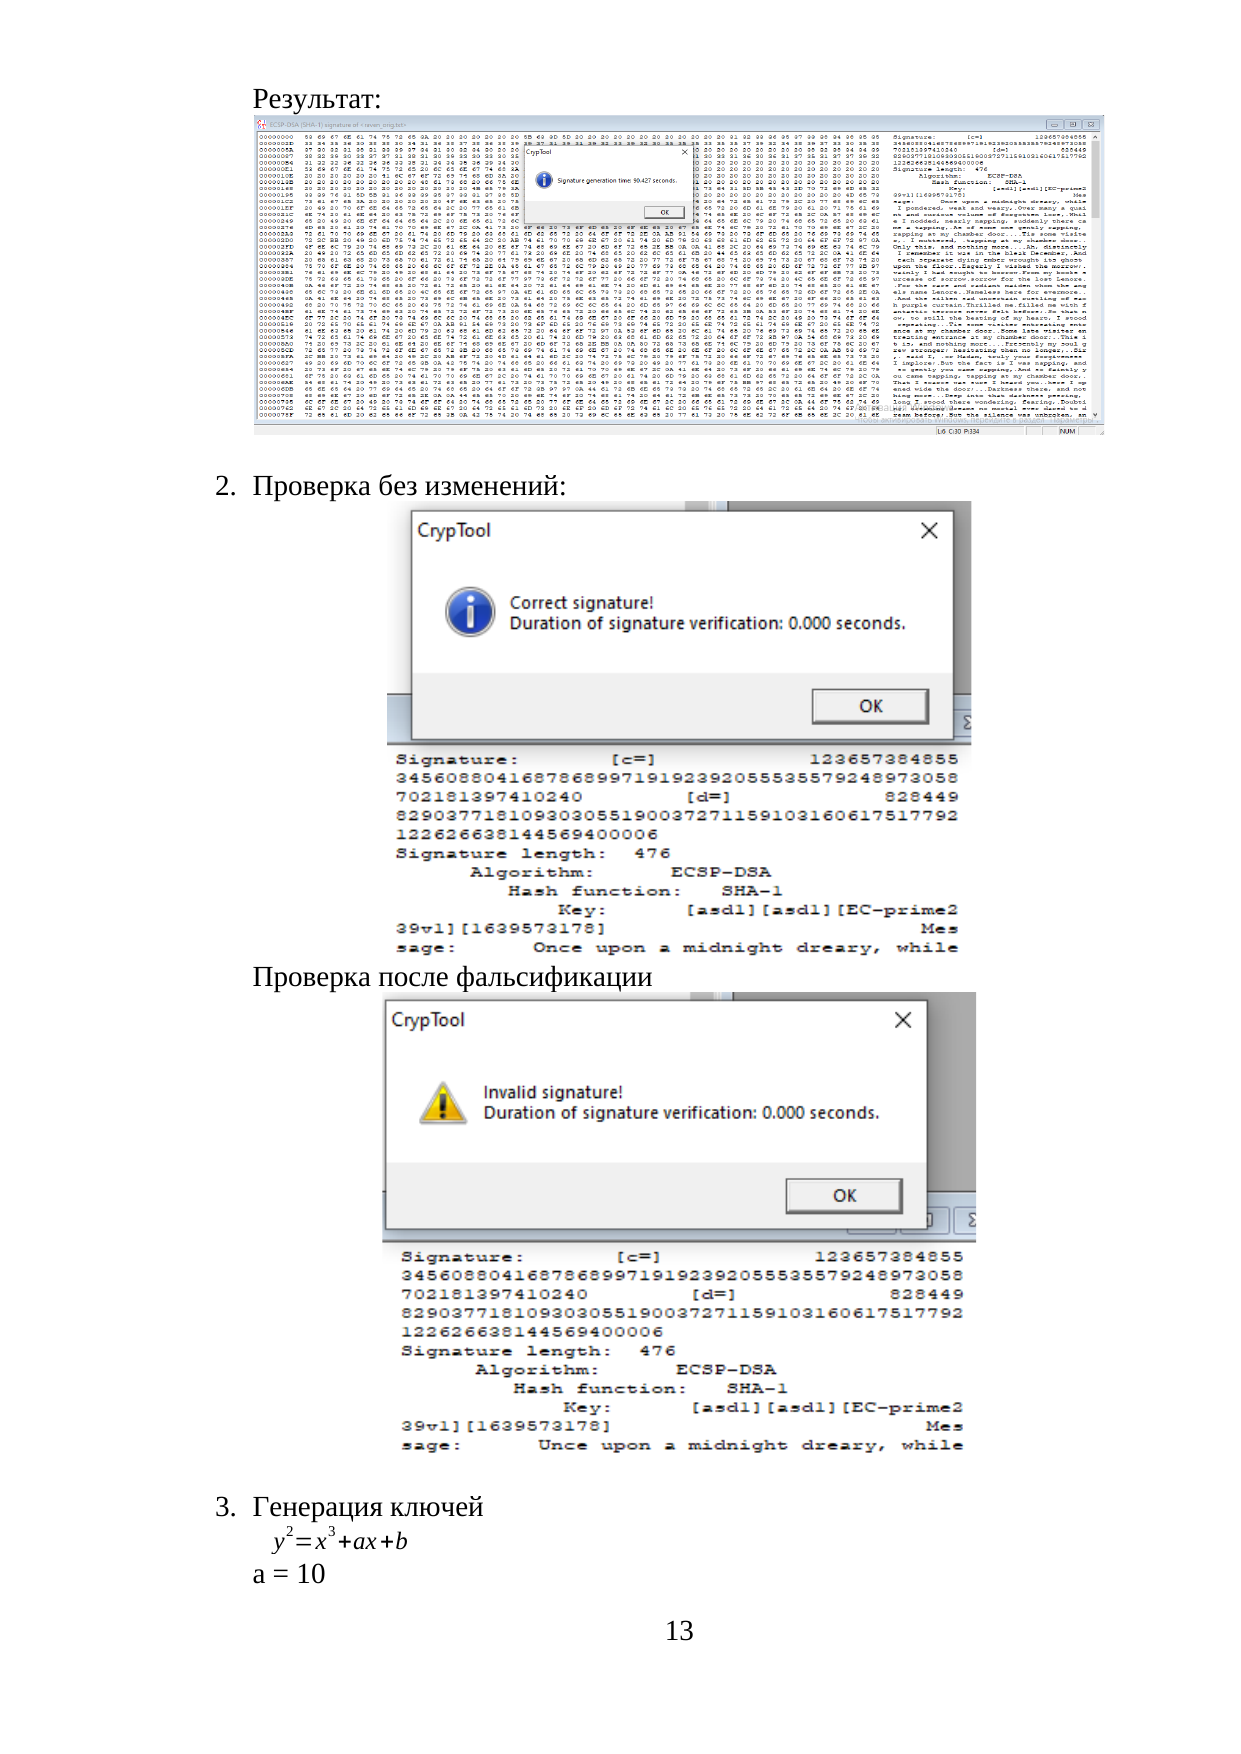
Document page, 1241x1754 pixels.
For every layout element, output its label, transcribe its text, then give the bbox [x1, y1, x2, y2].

list Проверка без изменений: [215, 468, 1181, 502]
picture [387, 501, 972, 960]
list a = 10 [215, 1556, 1181, 1589]
picture [254, 115, 1105, 435]
list Генерация ключей [215, 1489, 1181, 1522]
picture [382, 992, 977, 1456]
list Проверка после фальсификации [215, 502, 1181, 993]
list Результат: [215, 81, 1181, 115]
